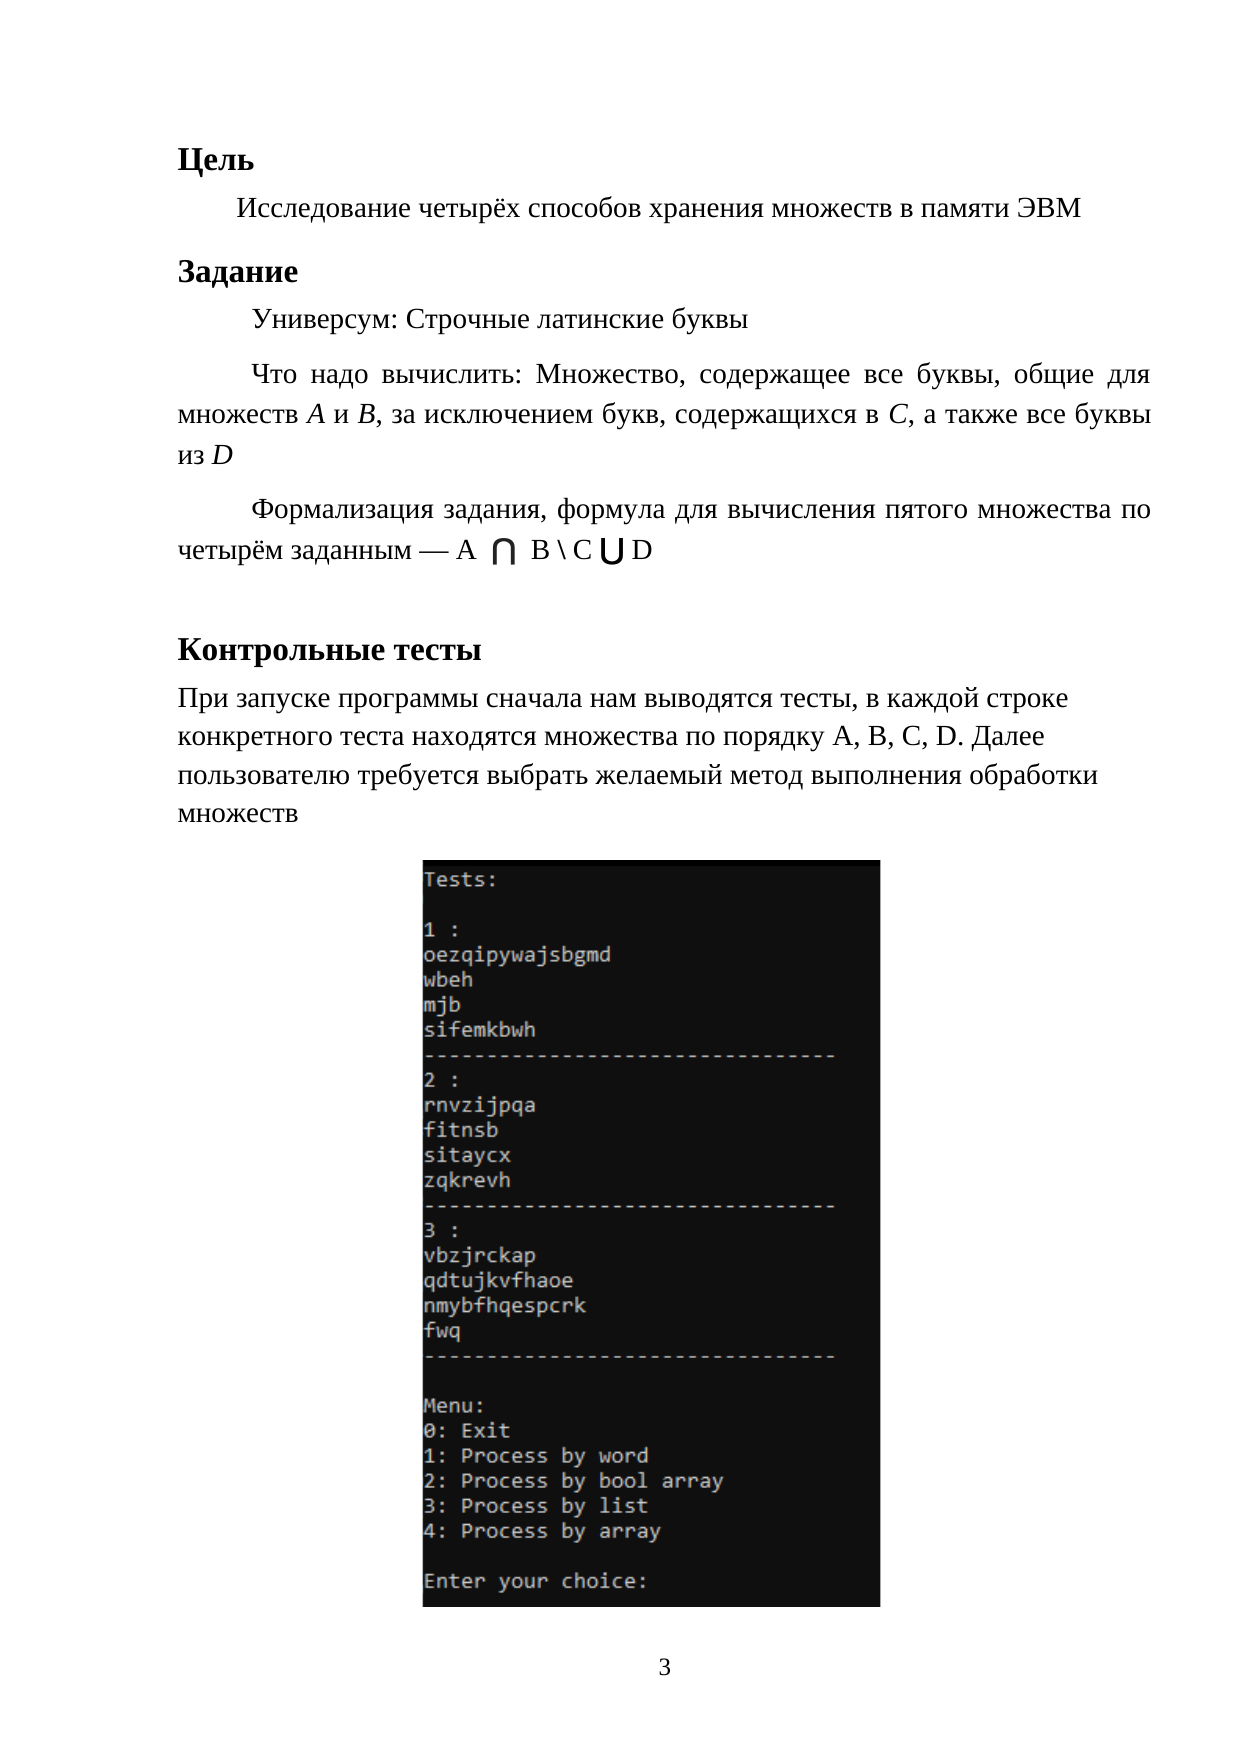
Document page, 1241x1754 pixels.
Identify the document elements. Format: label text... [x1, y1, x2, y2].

subtitle Контрольные тесты [177, 629, 1152, 667]
picture [422, 860, 881, 1607]
text Универсум: Строчные латинские буквы [177, 302, 1152, 335]
subtitle Задание [177, 251, 1152, 289]
text При запуске программы сначала нам выводятся тесты, в каждой строке конкретного теста находятся множества по порядку A, B, C, D. Далее пользователю требуется выбрать желаемый метод выполнения обработки множеств [177, 680, 1152, 829]
text Исследование четырёх способов хранения множеств в памяти ЭВМ [177, 190, 1152, 223]
text Формализация задания, формула для вычисления пятого множества по четырём заданным — A ⋂ B \ C ⋃ D [177, 492, 1152, 565]
text Что надо вычислить: Множество, содержащее все буквы, общие для множеств A и B, за исключением букв, содержащихся в C, а также все буквы из D [177, 356, 1152, 470]
subtitle Цель [177, 139, 1152, 177]
